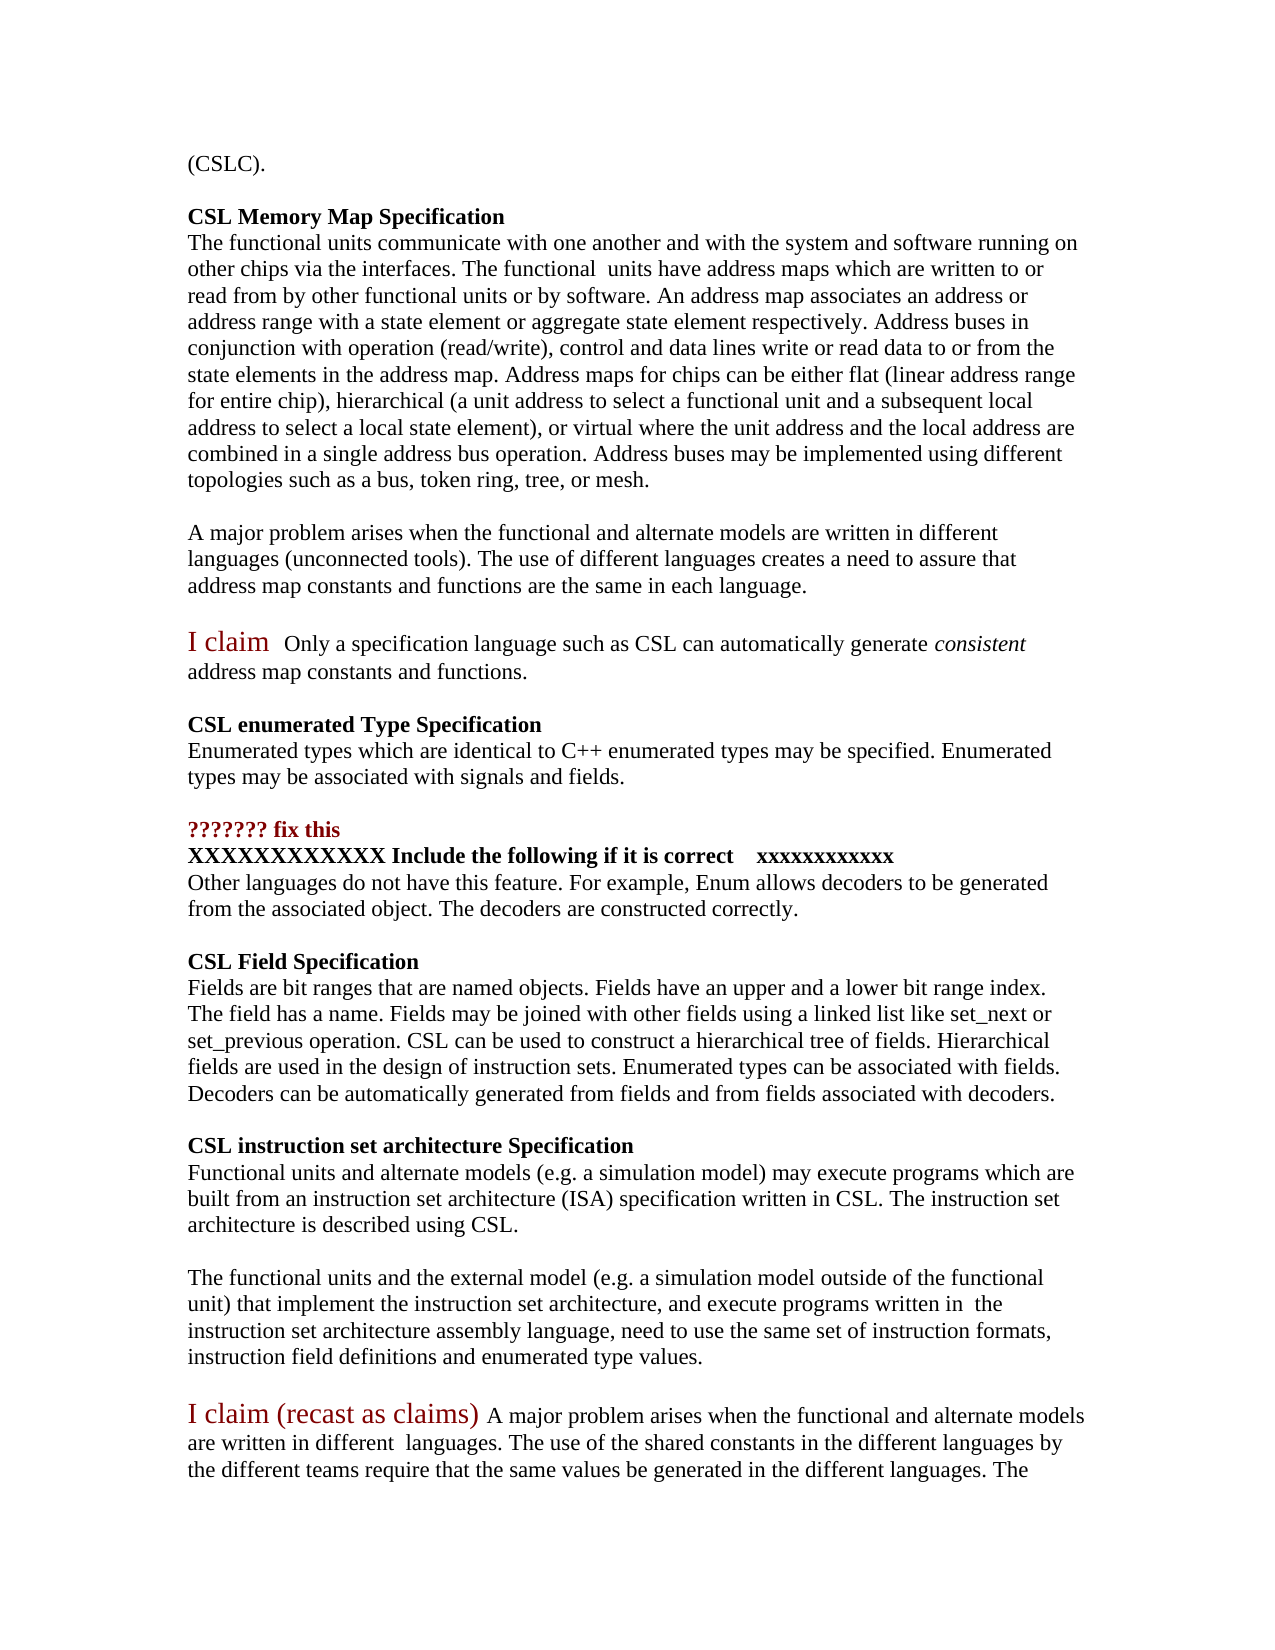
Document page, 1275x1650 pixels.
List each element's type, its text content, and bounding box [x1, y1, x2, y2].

text Functional units and alternate models (e.g. a simulation model) may execute programs which are built from an instruction set architecture (ISA) specification written in CSL. The instruction set architecture is described using CSL. [187, 1159, 1087, 1238]
text ??????? fix this [187, 816, 1087, 842]
text Other languages do not have this feature. For example, Enum allows decoders to be generated from the associated object. The decoders are constructed correctly. [187, 869, 1087, 921]
text (CSLC). [187, 150, 1087, 176]
text The functional units communicate with one another and with the system and software running on other chips via the interfaces. The functional units have address maps which are written to or read from by other functional units or by software. An address map associates an address or address range with a state element or aggregate state element respectively. Address buses in conjunction with operation (read/write), control and data lines write or read data to or from the state elements in the address map. Address maps for chips can be either flat (linear address range for entire chip), hierarchical (a unit address to select a functional unit and a subsequent local address to select a local state element), or virtual where the unit address and the local address are combined in a single address bus operation. Address buses may be implemented using different topologies such as a bus, token ring, tree, or mesh. [187, 229, 1087, 493]
text CSL instruction set architecture Specification [187, 1132, 1087, 1159]
text CSL enumerated Type Specification [187, 711, 1087, 737]
text Enumerated types which are identical to C++ enumerated types may be specified. Enumerated types may be associated with signals and fields. [187, 737, 1087, 790]
text CSL Field Specification [187, 948, 1087, 974]
text The functional units and the external model (e.g. a simulation model outside of the functional unit) that implement the instruction set architecture, and execute programs written in the instruction set architecture assembly language, need to use the same set of instruction formats, instruction field definitions and enumerated type values. [187, 1264, 1087, 1369]
text I claim (recast as claims) A major problem arises when the functional and alternate models are written in different languages. The use of the shared constants in the different languages by the different teams require that the same values be generated in the different languages. The [187, 1396, 1087, 1482]
text CSL Memory Map Specification [187, 203, 1087, 229]
text XXXXXXXXXXXX Include the following if it is correct xxxxxxxxxxxx [187, 842, 1087, 869]
text A major problem arises when the functional and alternate models are written in different languages (unconnected tools). The use of different languages creates a need to assure that address map constants and functions are the same in each language. [187, 519, 1087, 598]
text Fields are bit ranges that are named objects. Fields have an upper and a lower bit range index. The field has a name. Fields may be joined with other fields using a linked list like set_next or set_previous operation. CSL can be used to construct a hierarchical tree of fields. Hierarchical fields are used in the design of instruction sets. Enumerated types can be associated with fields. Decoders can be automatically generated from fields and from fields associated with decoders. [187, 974, 1087, 1106]
text I claim Only a specification language such as CSL can automatically generate consistent address map constants and functions. [187, 624, 1087, 684]
